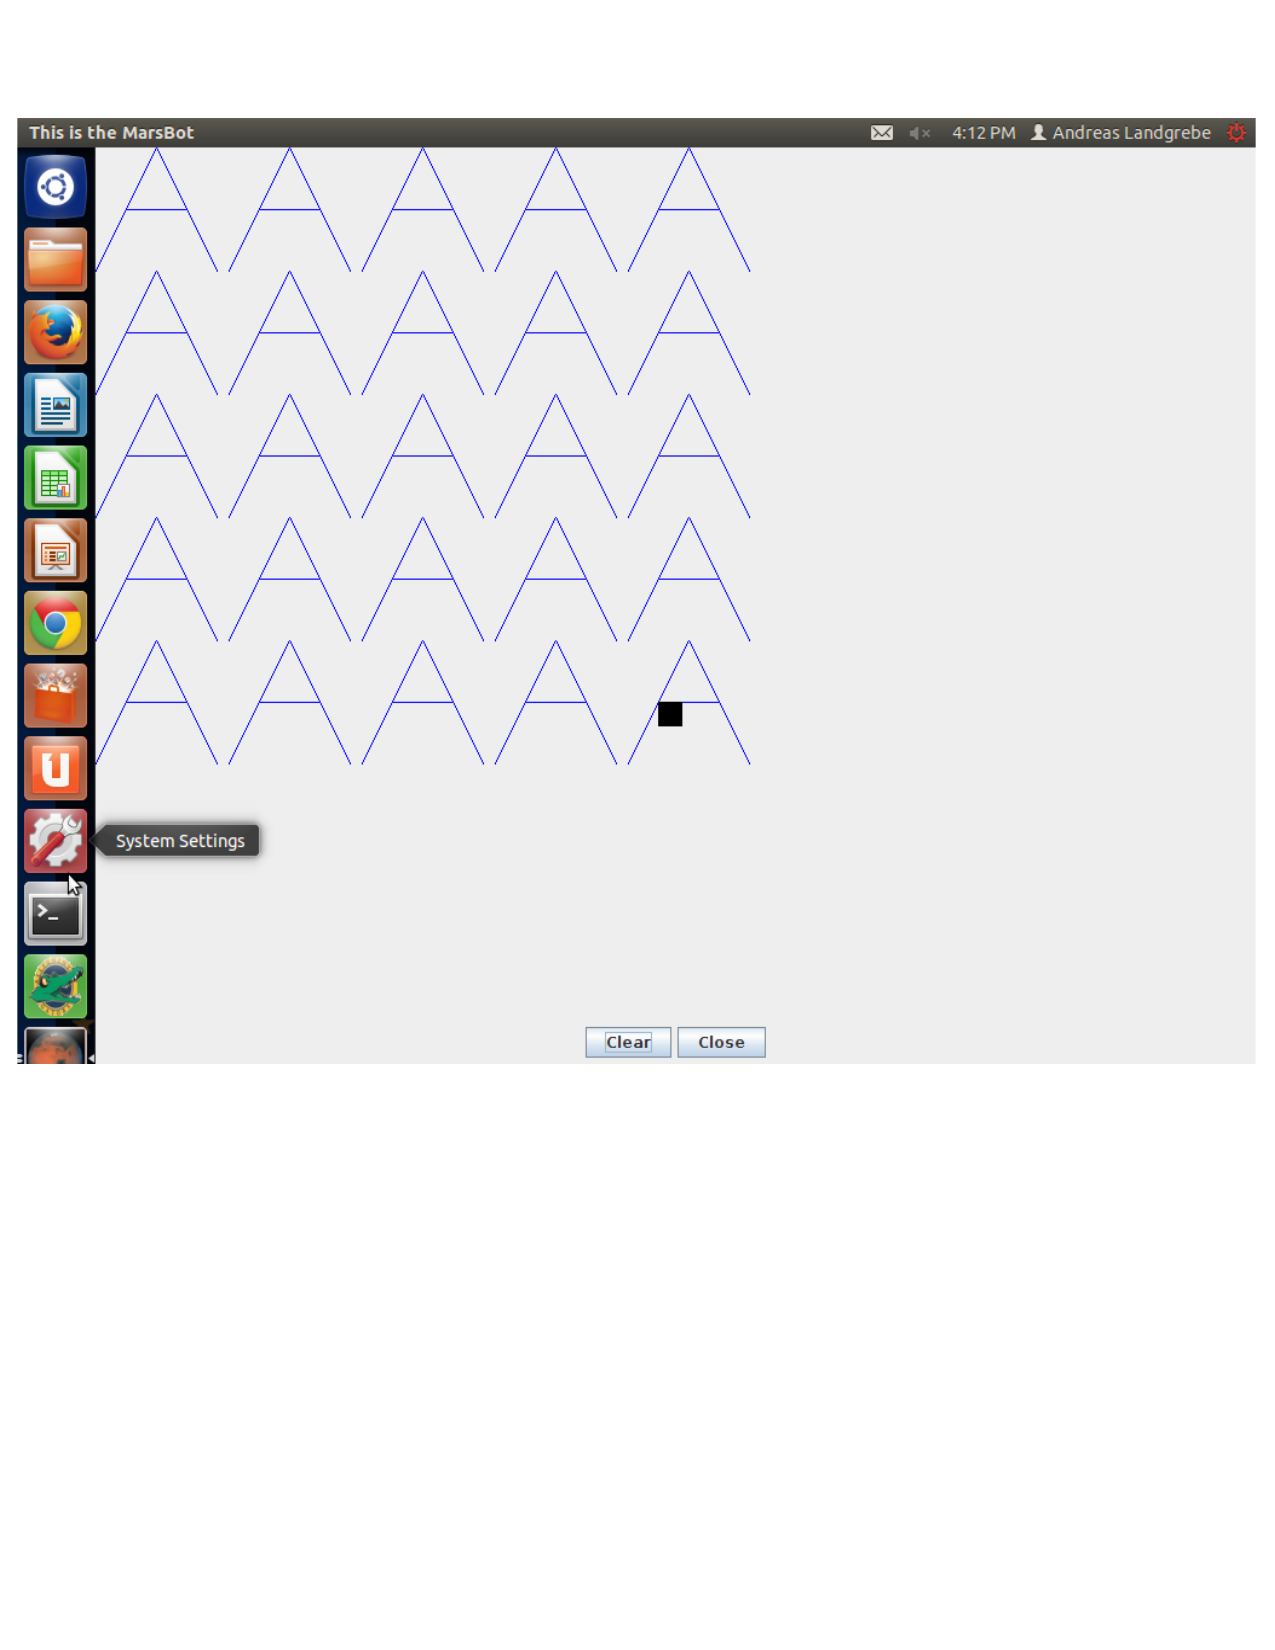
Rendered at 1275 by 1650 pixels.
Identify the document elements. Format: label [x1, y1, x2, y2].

picture [17, 118, 1256, 1064]
